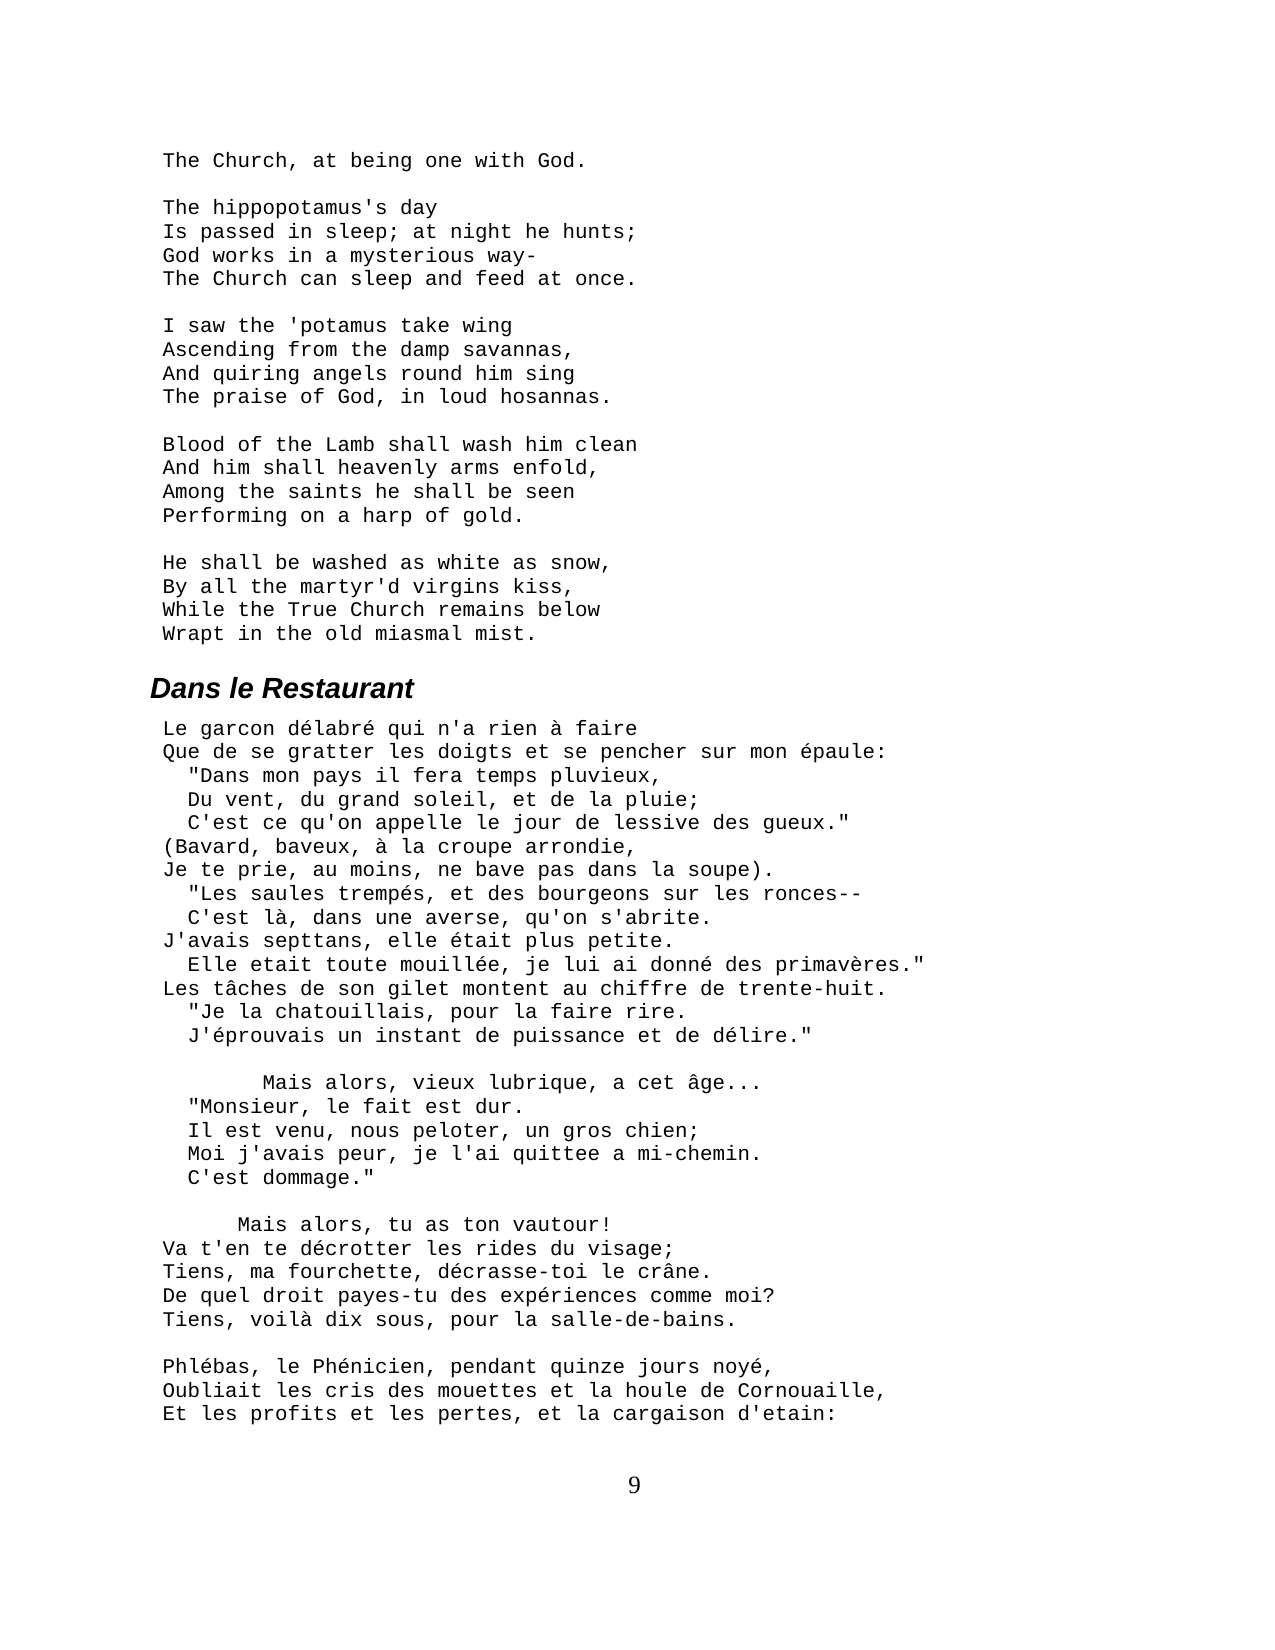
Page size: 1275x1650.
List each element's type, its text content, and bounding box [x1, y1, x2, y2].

subtitle Dans le Restaurant [150, 672, 1125, 705]
text Il est venu, nous peloter, un gros chien; [150, 1119, 1125, 1143]
text I saw the 'potamus take wing [150, 316, 1125, 339]
text Ascending from the damp savannas, [150, 339, 1125, 363]
text Mais alors, tu as ton vautour! [150, 1214, 1125, 1238]
text J'avais septtans, elle était plus petite. [150, 930, 1125, 954]
text C'est dommage." [150, 1167, 1125, 1191]
text Tiens, voilà dix sous, pour la salle-de-bains. [150, 1309, 1125, 1332]
text He shall be washed as white as snow, [150, 552, 1125, 576]
text Que de se gratter les doigts et se pencher sur mon épaule: [150, 741, 1125, 765]
text Among the saints he shall be seen [150, 481, 1125, 505]
text Le garcon délabré qui n'a rien à faire [150, 718, 1125, 741]
text By all the martyr'd virgins kiss, [150, 576, 1125, 599]
text C'est là, dans une averse, qu'on s'abrite. [150, 907, 1125, 930]
text Wrapt in the old miasmal mist. [150, 623, 1125, 647]
text Blood of the Lamb shall wash him clean [150, 434, 1125, 457]
text J'éprouvais un instant de puissance et de délire." [150, 1025, 1125, 1049]
text Performing on a harp of gold. [150, 505, 1125, 528]
text C'est ce qu'on appelle le jour de lessive des gueux." [150, 812, 1125, 836]
text Je te prie, au moins, ne bave pas dans la soupe). [150, 859, 1125, 883]
text God works in a mysterious way- [150, 244, 1125, 268]
text Du vent, du grand soleil, et de la pluie; [150, 788, 1125, 812]
text Et les profits et les pertes, et la cargaison d'etain: [150, 1403, 1125, 1427]
text And quiring angels round him sing [150, 363, 1125, 386]
text While the True Church remains below [150, 599, 1125, 623]
text (Bavard, baveux, à la croupe arrondie, [150, 836, 1125, 859]
text "Les saules trempés, et des bourgeons sur les ronces-- [150, 883, 1125, 907]
text And him shall heavenly arms enfold, [150, 457, 1125, 481]
text "Monsieur, le fait est dur. [150, 1096, 1125, 1119]
text Oubliait les cris des mouettes et la houle de Cornouaille, [150, 1380, 1125, 1403]
text The hippopotamus's day [150, 197, 1125, 221]
text "Je la chatouillais, pour la faire rire. [150, 1001, 1125, 1025]
text Les tâches de son gilet montent au chiffre de trente-huit. [150, 978, 1125, 1001]
text The praise of God, in loud hosannas. [150, 386, 1125, 410]
text De quel droit payes-tu des expériences comme moi? [150, 1285, 1125, 1309]
text Moi j'avais peur, je l'ai quittee a mi-chemin. [150, 1143, 1125, 1167]
text Elle etait toute mouillée, je lui ai donné des primavères." [150, 954, 1125, 978]
text The Church can sleep and feed at once. [150, 268, 1125, 292]
text Tiens, ma fourchette, décrasse-toi le crâne. [150, 1261, 1125, 1285]
text Mais alors, vieux lubrique, a cet âge... [150, 1072, 1125, 1096]
text Va t'en te décrotter les rides du visage; [150, 1238, 1125, 1261]
text Is passed in sleep; at night he hunts; [150, 221, 1125, 244]
text Phlébas, le Phénicien, pendant quinze jours noyé, [150, 1356, 1125, 1380]
text The Church, at being one with God. [150, 150, 1125, 174]
text "Dans mon pays il fera temps pluvieux, [150, 765, 1125, 788]
